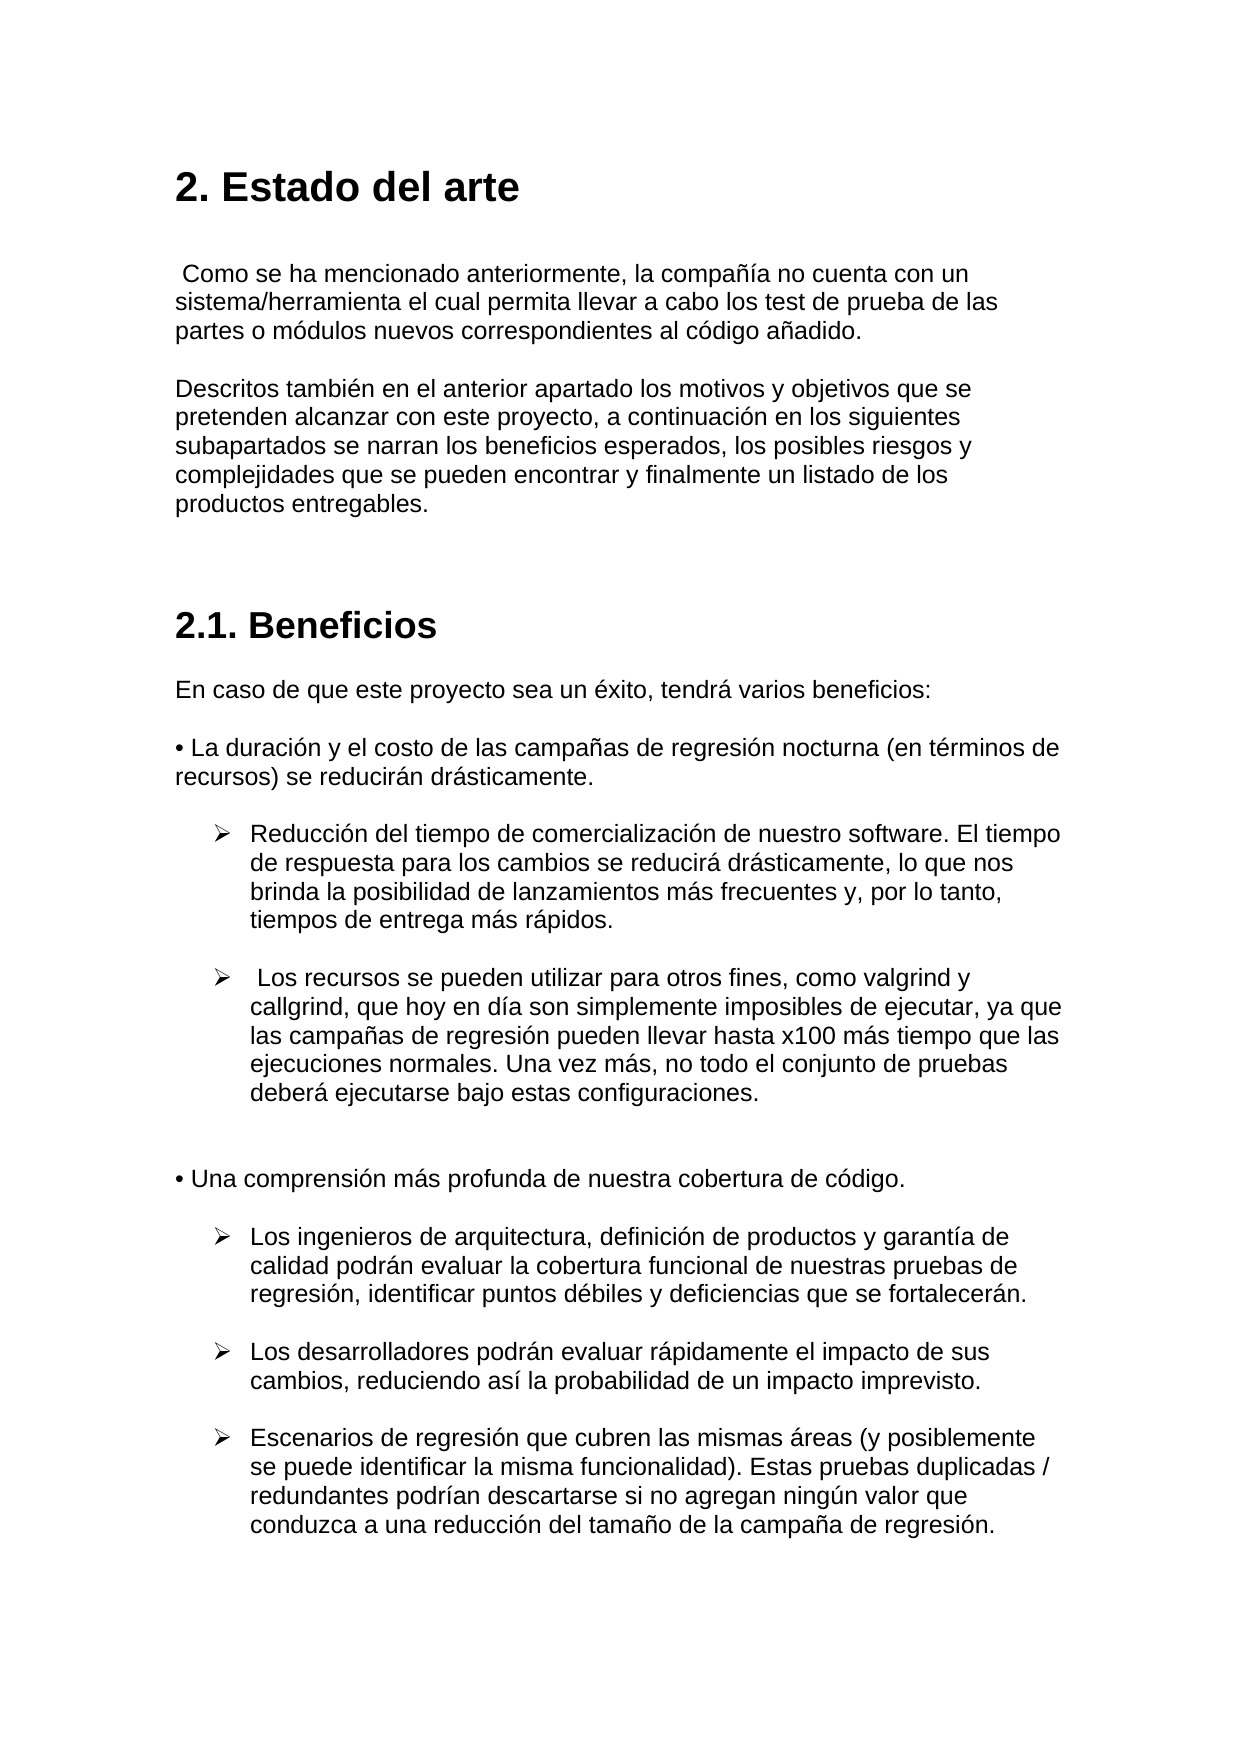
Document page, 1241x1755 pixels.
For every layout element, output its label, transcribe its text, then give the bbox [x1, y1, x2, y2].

list Escenarios de regresión que cubren las mismas áreas (y posiblemente se puede identificar la misma funcionalidad). Estas pruebas duplicadas / redundantes podrían descartarse si no agregan ningún valor que conduzca a una reducción del tamaño de la campaña de regresión. [212, 1423, 1065, 1538]
list Los desarrolladores podrán evaluar rápidamente el impacto de sus cambios, reduciendo así la probabilidad de un impacto imprevisto. [212, 1337, 1065, 1394]
text Como se ha mencionado anteriormente, la compañía no cuenta con un sistema/herramienta el cual permita llevar a cabo los test de prueba de las partes o módulos nuevos correspondientes al código añadido. [175, 258, 1065, 345]
text • Una comprensión más profunda de nuestra cobertura de código. [175, 1164, 1065, 1193]
text 2.1. Beneficios [175, 603, 1065, 647]
text Descritos también en el anterior apartado los motivos y objetivos que se pretenden alcanzar con este proyecto, a continuación en los siguientes subapartados se narran los beneficios esperados, los posibles riesgos y complejidades que se pueden encontrar y finalmente un listado de los productos entregables. [175, 373, 1065, 517]
text • La duración y el costo de las campañas de regresión nocturna (en términos de recursos) se reducirán drásticamente. [175, 733, 1065, 790]
list Reducción del tiempo de comercialización de nuestro software. El tiempo de respuesta para los cambios se reducirá drásticamente, lo que nos brinda la posibilidad de lanzamientos más frecuentes y, por lo tanto, tiempos de entrega más rápidos. [212, 819, 1065, 934]
text En caso de que este proyecto sea un éxito, tendrá varios beneficios: [175, 675, 1065, 704]
text 2. Estado del arte [175, 162, 1065, 210]
list Los ingenieros de arquitectura, definición de productos y garantía de calidad podrán evaluar la cobertura funcional de nuestras pruebas de regresión, identificar puntos débiles y deficiencias que se fortalecerán. [212, 1222, 1065, 1308]
list Los recursos se pueden utilizar para otros fines, como valgrind y callgrind, que hoy en día son simplemente imposibles de ejecutar, ya que las campañas de regresión pueden llevar hasta x100 más tiempo que las ejecuciones normales. Una vez más, no todo el conjunto de pruebas deberá ejecutarse bajo estas configuraciones. [212, 963, 1065, 1107]
